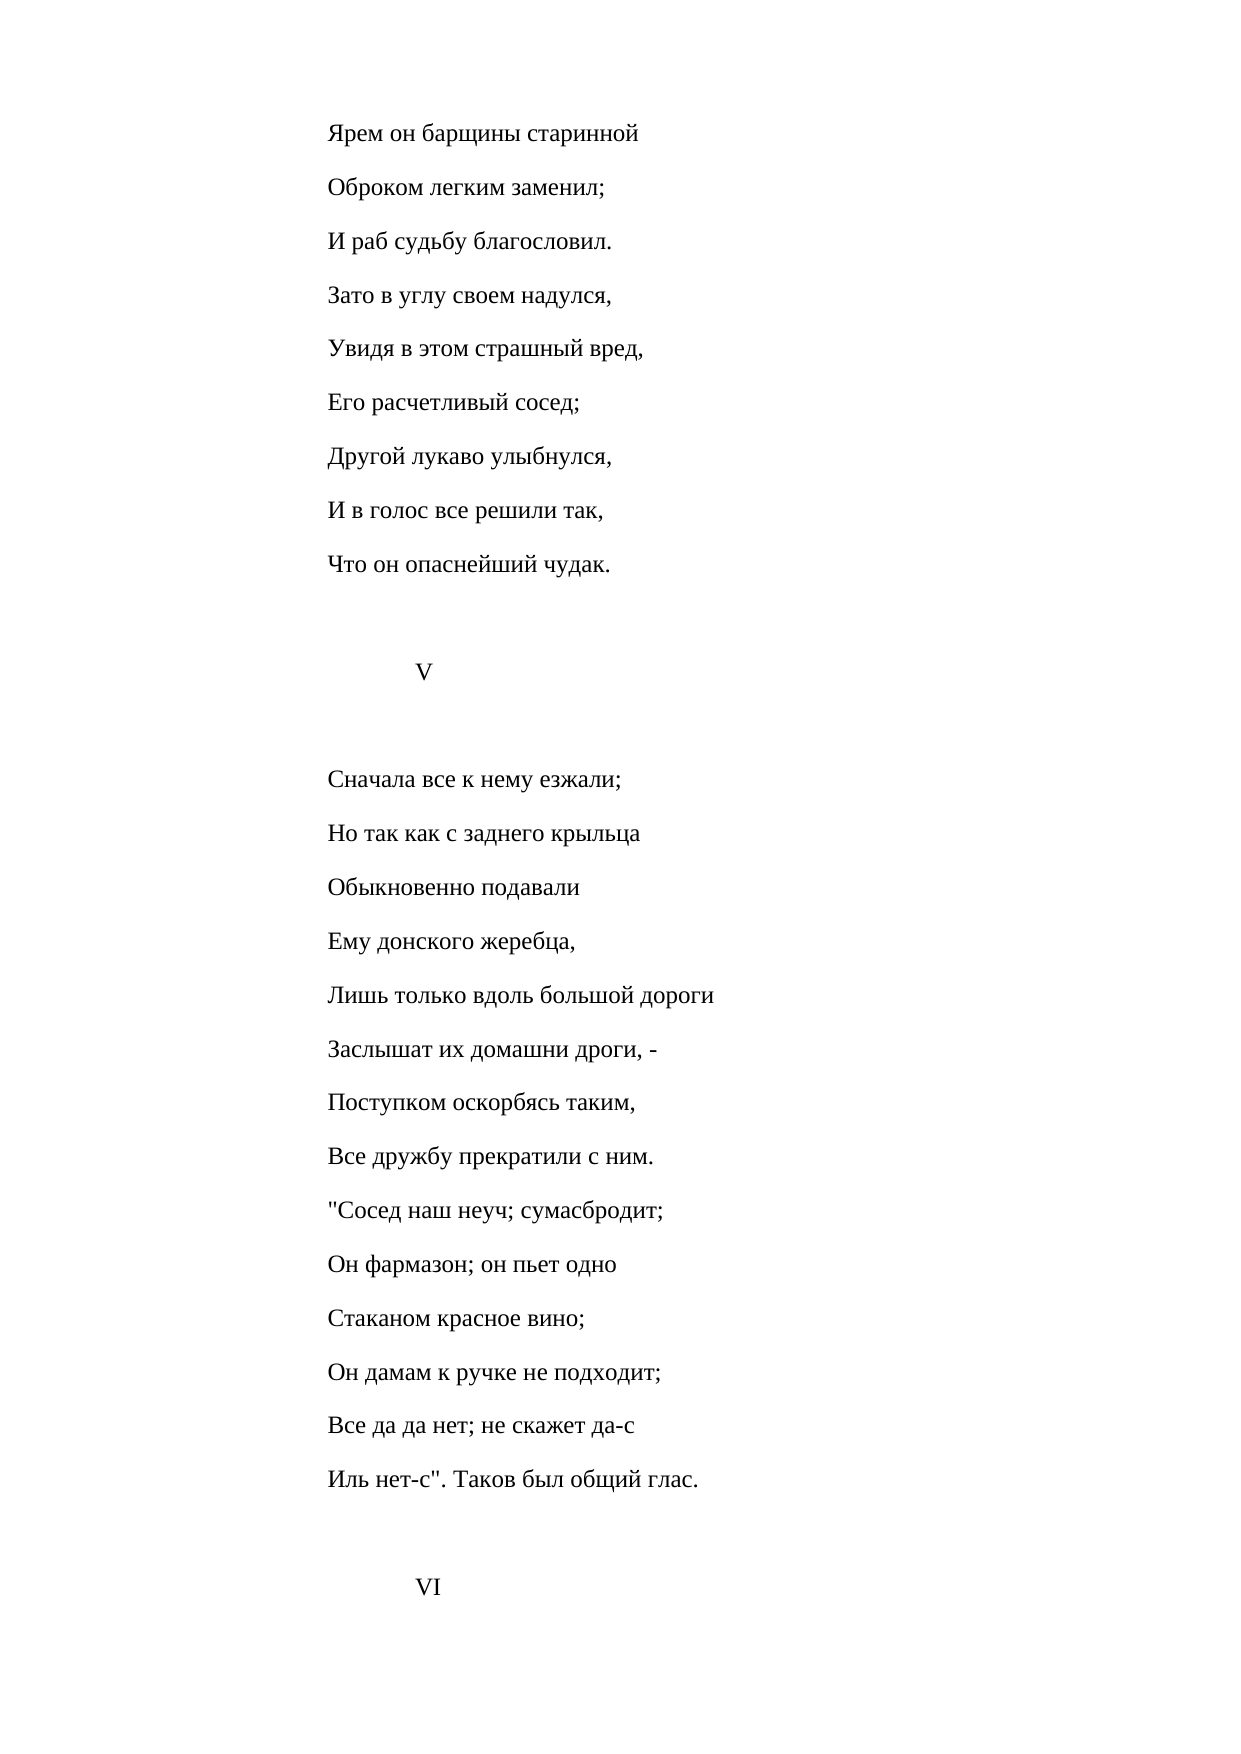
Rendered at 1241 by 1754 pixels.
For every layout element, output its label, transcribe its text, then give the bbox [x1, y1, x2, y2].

text Стаканом красное вино; [177, 1303, 1152, 1332]
text Ему донского жеребца, [177, 926, 1152, 955]
text VI [177, 1572, 1152, 1601]
text Оброком легким заменил; [177, 172, 1152, 201]
text Что он опаснейший чудак. [177, 549, 1152, 578]
text V [177, 657, 1152, 685]
text Все дружбу прекратили с ним. [177, 1141, 1152, 1170]
text И раб судьбу благословил. [177, 226, 1152, 254]
text "Сосед наш неуч; сумасбродит; [177, 1195, 1152, 1224]
text Зато в углу своем надулся, [177, 280, 1152, 308]
text Он фармазон; он пьет одно [177, 1249, 1152, 1278]
text Другой лукаво улыбнулся, [177, 441, 1152, 470]
text Все да да нет; не скажет да-с [177, 1411, 1152, 1439]
text Обыкновенно подавали [177, 872, 1152, 901]
text Ярем он барщины старинной [177, 118, 1152, 147]
text И в голос все решили так, [177, 495, 1152, 524]
text Но так как с заднего крыльца [177, 818, 1152, 847]
text Сначала все к нему езжали; [177, 764, 1152, 793]
text Увидя в этом страшный вред, [177, 333, 1152, 362]
text Он дамам к ручке не подходит; [177, 1357, 1152, 1386]
text Поступком оскорбясь таким, [177, 1087, 1152, 1116]
text Лишь только вдоль большой дороги [177, 980, 1152, 1008]
text Заслышат их домашни дроги, - [177, 1034, 1152, 1062]
text Иль нет-с". Таков был общий глас. [177, 1464, 1152, 1493]
text Его расчетливый сосед; [177, 387, 1152, 416]
